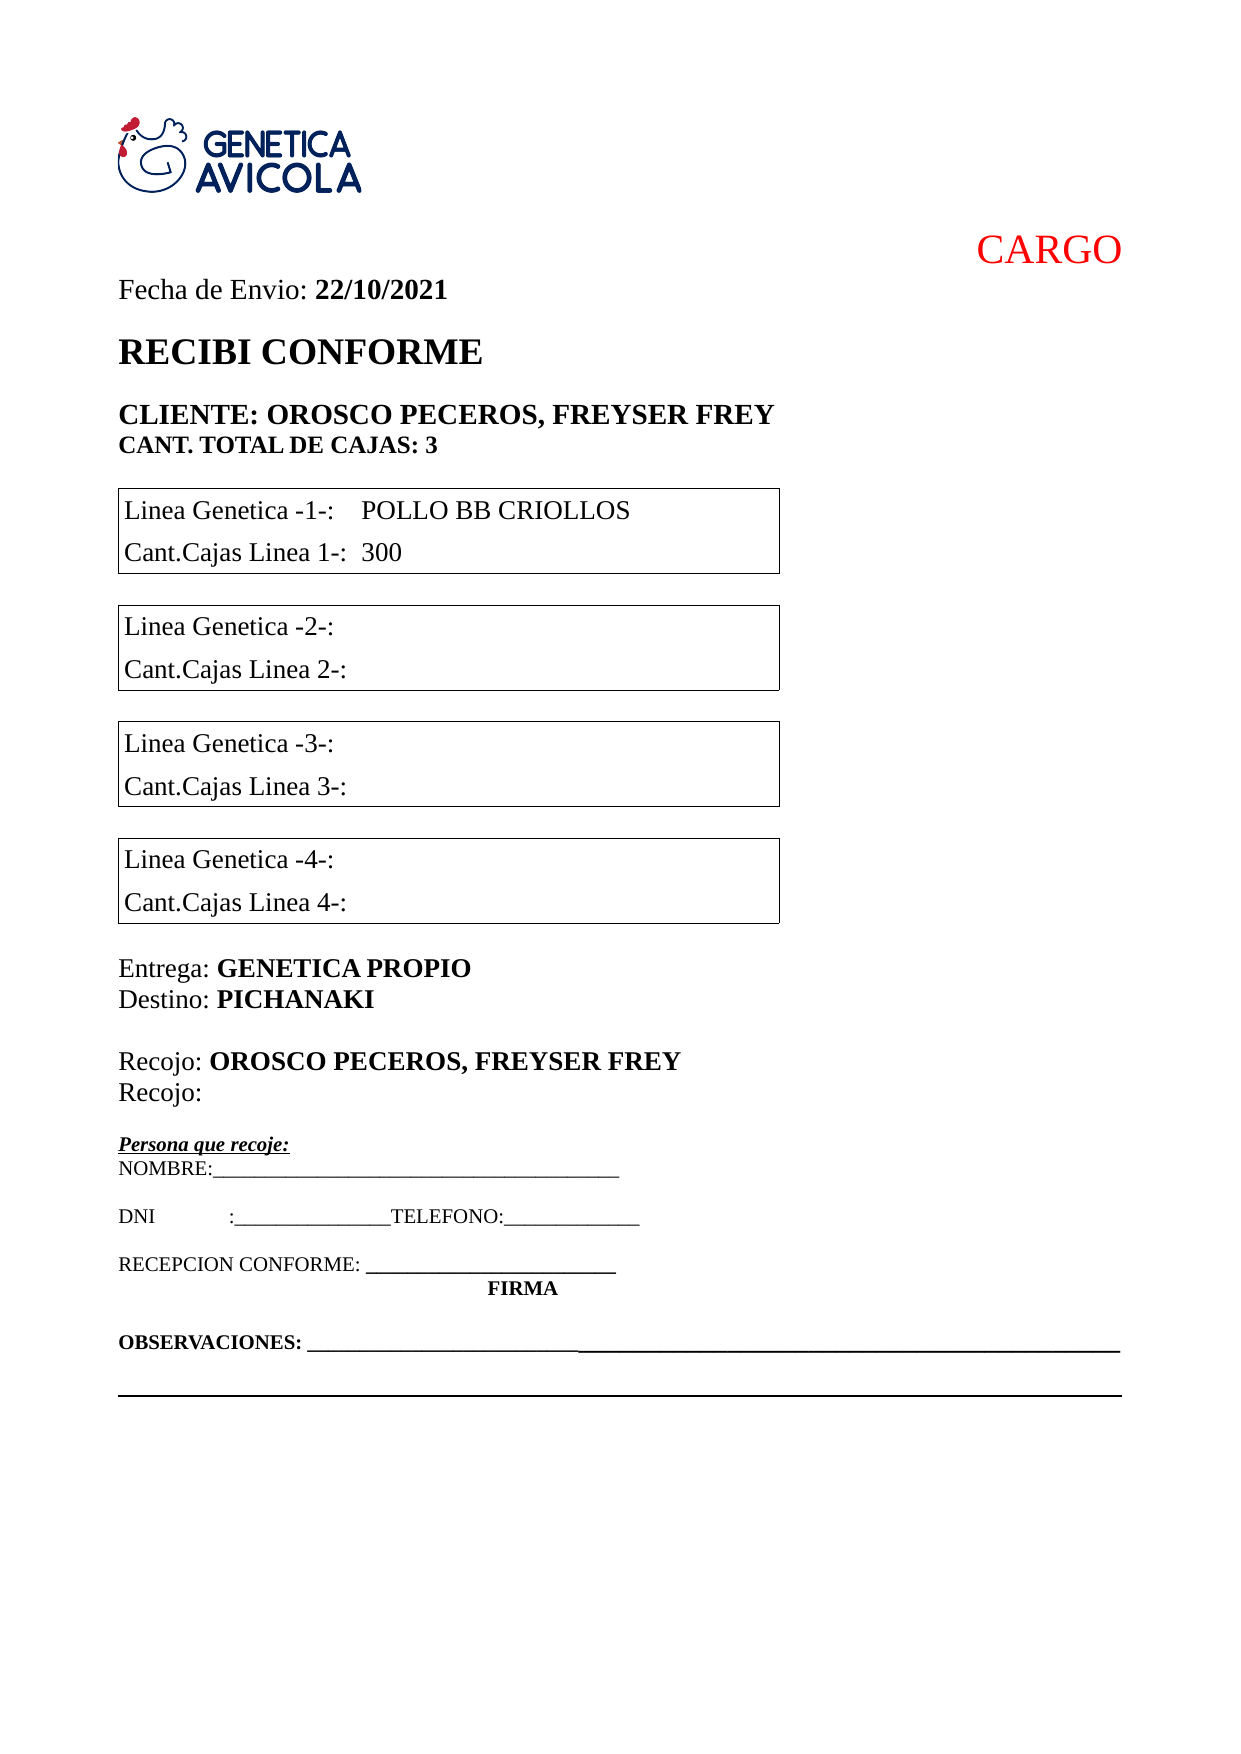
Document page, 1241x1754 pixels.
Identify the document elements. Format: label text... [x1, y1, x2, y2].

text CARGO [118, 224, 1122, 272]
table_cell Cant.Cajas Linea 2-: [119, 647, 356, 690]
text RECIBI CONFORME [118, 330, 1122, 373]
table_cell Cant.Cajas Linea 4-: [119, 880, 356, 923]
text DNI :_______________TELEFONO:_____________ [118, 1204, 1122, 1228]
table_cell Cant.Cajas Linea 3-: [119, 764, 356, 806]
table_cell [118, 691, 356, 721]
text CANT. TOTAL DE CAJAS: 3 [118, 431, 1122, 459]
table_cell [356, 880, 779, 923]
table_cell [356, 606, 779, 647]
table_cell [356, 647, 779, 690]
table_cell 300 [356, 531, 779, 573]
table_cell [356, 839, 779, 880]
text Recojo: [118, 1076, 1122, 1108]
text Fecha de Envio: 22/10/2021 [118, 272, 1122, 306]
table_cell [356, 574, 779, 604]
text RECEPCION CONFORME: ________________________ [118, 1252, 1122, 1276]
table_cell [356, 807, 779, 838]
text CLIENTE: OROSCO PECEROS, FREYSER FREY [118, 397, 1122, 431]
table_header POLLO BB CRIOLLOS [356, 489, 779, 531]
text Recojo: OROSCO PECEROS, FREYSER FREY [118, 1045, 1122, 1076]
table_cell Linea Genetica -2-: [119, 606, 356, 647]
text Persona que recoje: [118, 1132, 1122, 1156]
table_cell Cant.Cajas Linea 1-: [119, 531, 356, 573]
table_cell Linea Genetica -4-: [119, 839, 356, 880]
table_cell [118, 574, 356, 604]
table_cell [356, 691, 779, 721]
text FIRMA [118, 1276, 1122, 1300]
text Entrega: GENETICA PROPIO [118, 952, 1122, 983]
table_cell [118, 807, 356, 838]
table_cell [356, 722, 779, 764]
picture [117, 117, 362, 193]
table_cell Linea Genetica -3-: [119, 722, 356, 764]
table_cell [356, 764, 779, 806]
text OBSERVACIONES: __________________________________________________________________ [118, 1324, 1122, 1355]
text Destino: PICHANAKI [118, 983, 1122, 1014]
text NOMBRE:_______________________________________ [118, 1156, 1122, 1180]
table_header Linea Genetica -1-: [119, 489, 356, 531]
